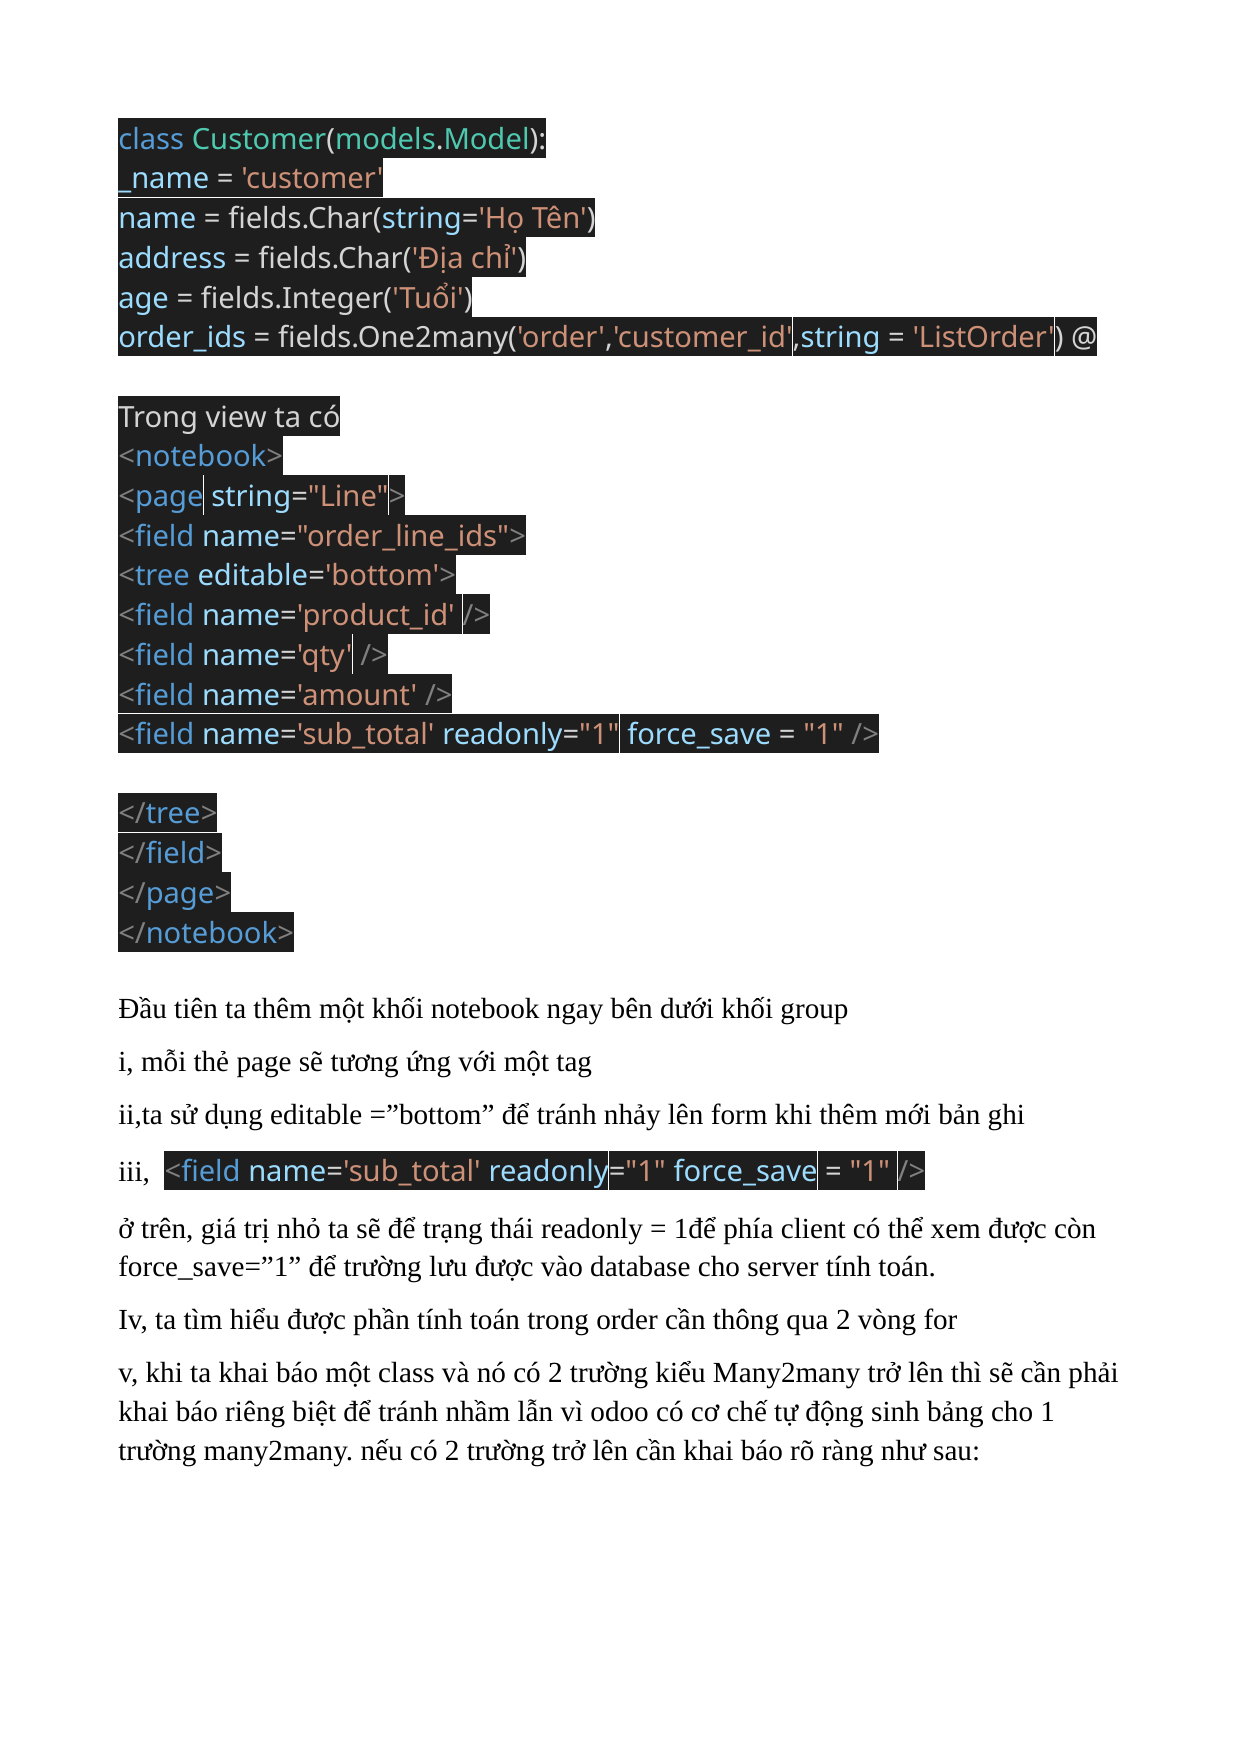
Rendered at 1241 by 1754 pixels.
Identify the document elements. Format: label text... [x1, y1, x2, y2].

text <field name='product_id' /> [118, 594, 1122, 634]
text Iv, ta tìm hiểu được phần tính toán trong order cần thông qua 2 vòng for [118, 1302, 1122, 1336]
text ii,ta sử dụng editable =”bottom” để tránh nhảy lên form khi thêm mới bản ghi [118, 1097, 1122, 1131]
text <field name='amount' /> [118, 674, 1122, 713]
text _name = 'customer' [118, 158, 1122, 197]
text <field name='sub_total' readonly="1" force_save = "1" /> [118, 713, 1122, 753]
text iii, <field name='sub_total' readonly="1" force_save = "1" /> [118, 1151, 1122, 1190]
text class Customer(models.Model): [118, 118, 1122, 158]
text i, mỗi thẻ page sẽ tương ứng với một tag [118, 1044, 1122, 1078]
text <page string="Line"> [118, 475, 1122, 515]
text Đầu tiên ta thêm một khối notebook ngay bên dưới khối group [118, 991, 1122, 1025]
text ở trên, giá trị nhỏ ta sẽ để trạng thái readonly = 1để phía client có thể xem được còn force_save=”1” để trường lưu được vào database cho server tính toán. [118, 1211, 1122, 1283]
text </tree> [118, 793, 1122, 832]
text address = fields.Char('Địa chỉ') [118, 237, 1122, 277]
text name = fields.Char(string='Họ Tên') [118, 197, 1122, 237]
text age = fields.Integer('Tuổi') [118, 277, 1122, 317]
text </page> [118, 872, 1122, 912]
text v, khi ta khai báo một class và nó có 2 trường kiểu Many2many trở lên thì sẽ cần phải khai báo riêng biệt để tránh nhầm lẫn vì odoo có cơ chế tự động sinh bảng cho 1 trường many2many. nếu có 2 trường trở lên cần khai báo rõ ràng như sau: [118, 1356, 1122, 1466]
text <field name="order_line_ids"> [118, 515, 1122, 555]
text order_ids = fields.One2many('order','customer_id',string = 'ListOrder') @ [118, 317, 1122, 356]
text Trong view ta có <notebook> [118, 396, 1122, 475]
text </field> [118, 832, 1122, 872]
text </notebook> [118, 912, 1122, 952]
text <field name='qty' /> [118, 634, 1122, 674]
text <tree editable='bottom'> [118, 555, 1122, 594]
